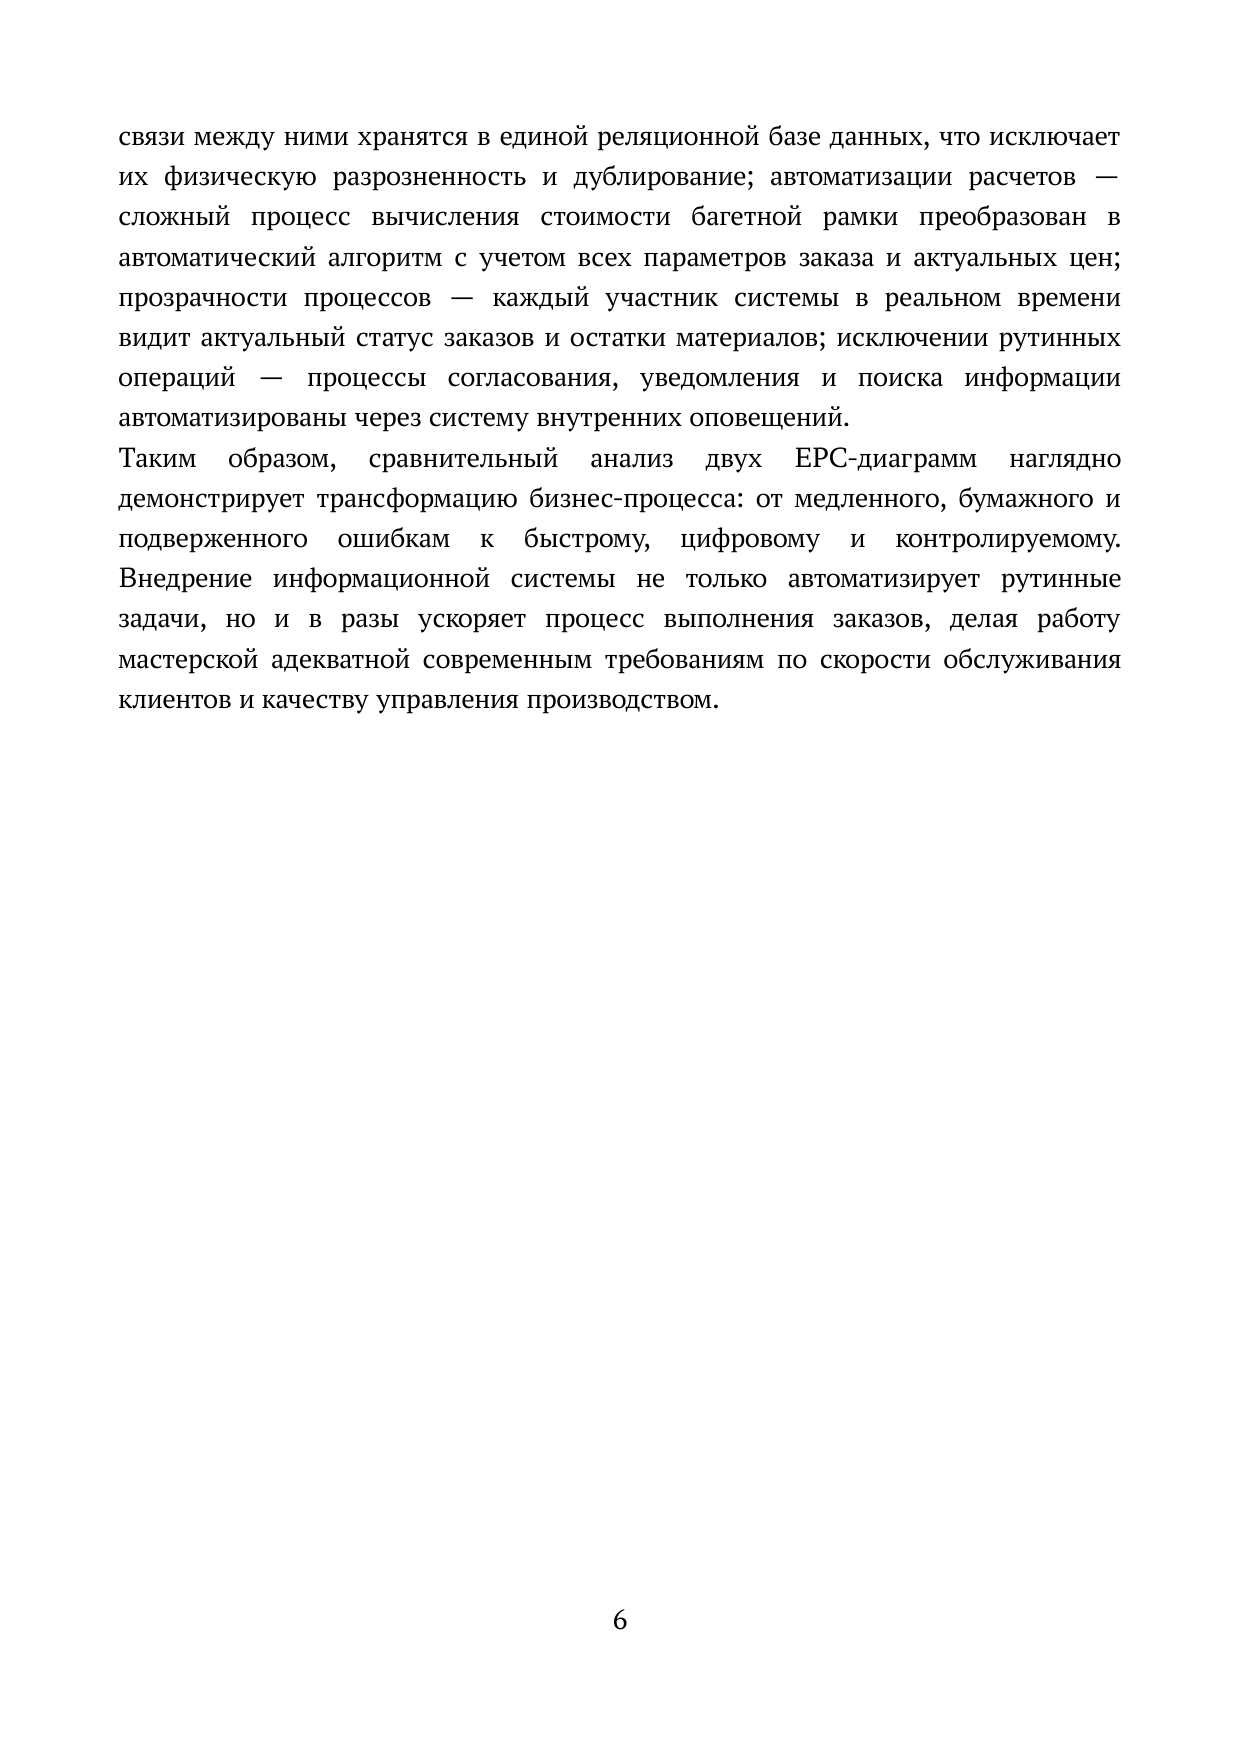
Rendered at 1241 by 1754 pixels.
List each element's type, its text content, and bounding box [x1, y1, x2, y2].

text Таким образом, сравнительный анализ двух EPC-диаграмм наглядно демонстрирует трансформацию бизнес-процесса: от медленного, бумажного и подверженного ошибкам к быстрому, цифровому и контролируемому. Внедрение информационной системы не только автоматизирует рутинные задачи, но и в разы ускоряет процесс выполнения заказов, делая работу мастерской адекватной современным требованиям по скорости обслуживания клиентов и качеству управления производством. [118, 440, 1122, 714]
text связи между ними хранятся в единой реляционной базе данных, что исключает их физическую разрозненность и дублирование; автоматизации расчетов — сложный процесс вычисления стоимости багетной рамки преобразован в автоматический алгоритм с учетом всех параметров заказа и актуальных цен; прозрачности процессов — каждый участник системы в реальном времени видит актуальный статус заказов и остатки материалов; исключении рутинных операций — процессы согласования, уведомления и поиска информации автоматизированы через систему внутренних оповещений. [118, 118, 1122, 433]
